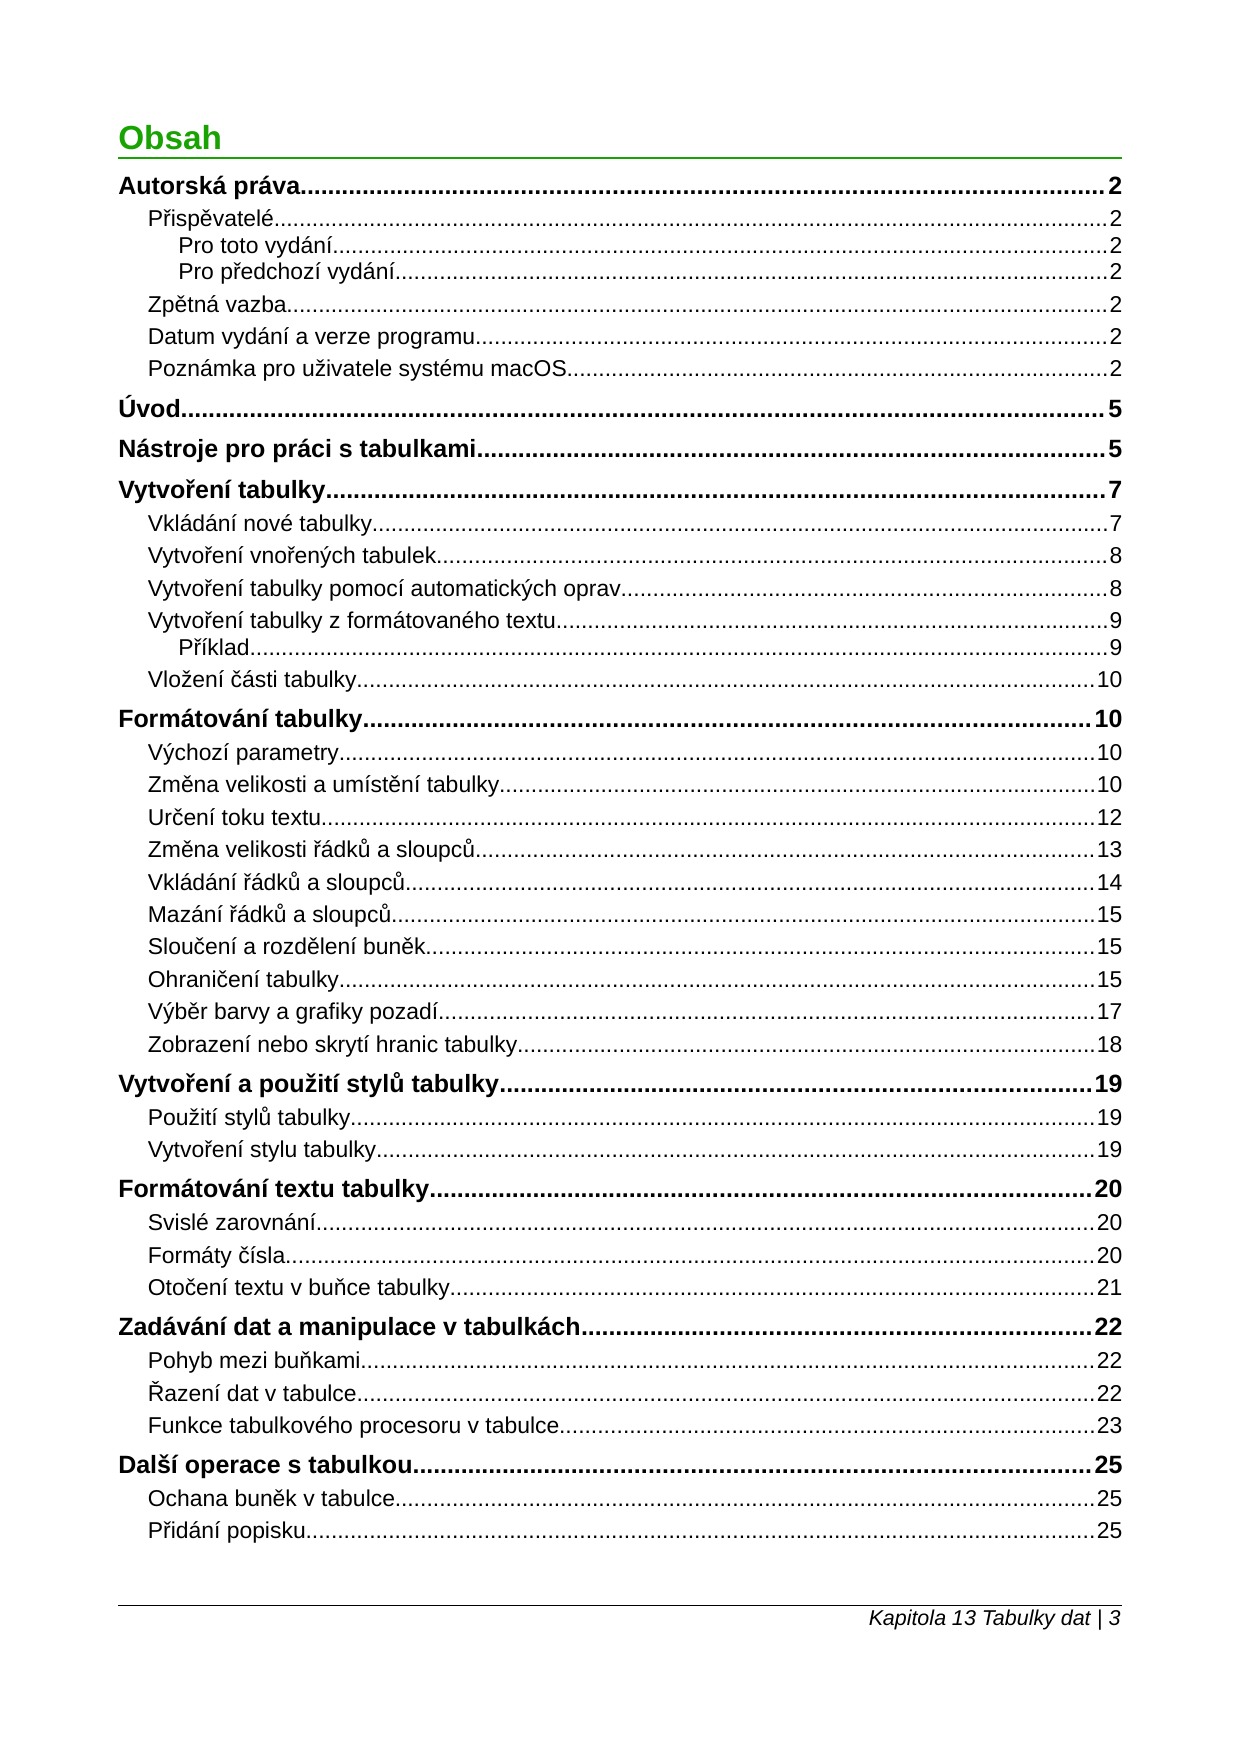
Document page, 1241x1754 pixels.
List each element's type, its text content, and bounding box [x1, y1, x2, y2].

text Pohyb mezi buňkami 22 [148, 1347, 1122, 1373]
text Datum vydání a verze programu 2 [148, 323, 1122, 349]
text Pro předchozí vydání 2 [178, 258, 1122, 284]
text Další operace s tabulkou 25 [118, 1450, 1122, 1479]
text Sloučení a rozdělení buněk 15 [148, 933, 1122, 960]
text Vkládání řádků a sloupců 14 [148, 868, 1122, 895]
text Mazání řádků a sloupců 15 [148, 901, 1122, 927]
subtitle Obsah [118, 118, 1122, 157]
text Poznámka pro uživatele systému macOS 2 [148, 355, 1122, 382]
text Autorská práva 2 [118, 171, 1122, 199]
text Výběr barvy a grafiky pozadí 17 [148, 998, 1122, 1024]
text Výchozí parametry 10 [148, 739, 1122, 765]
text Zadávání dat a manipulace v tabulkách 22 [118, 1312, 1122, 1341]
text Přidání popisku 25 [148, 1517, 1122, 1544]
text Zobrazení nebo skrytí hranic tabulky 18 [148, 1031, 1122, 1057]
text Vytvoření stylu tabulky 19 [148, 1136, 1122, 1162]
text Změna velikosti a umístění tabulky 10 [148, 771, 1122, 798]
text Pro toto vydání 2 [178, 232, 1122, 258]
text Nástroje pro práci s tabulkami 5 [118, 434, 1122, 463]
text Změna velikosti řádků a sloupců 13 [148, 836, 1122, 862]
text Určení toku textu 12 [148, 804, 1122, 830]
text Formáty čísla 20 [148, 1242, 1122, 1268]
text Ochana buněk v tabulce 25 [148, 1485, 1122, 1511]
text Vytvoření a použití stylů tabulky 19 [118, 1069, 1122, 1098]
text Funkce tabulkového procesoru v tabulce 23 [148, 1412, 1122, 1438]
text Vytvoření tabulky 7 [118, 475, 1122, 504]
text Použití stylů tabulky 19 [148, 1104, 1122, 1130]
text Vytvoření tabulky pomocí automatických oprav 8 [148, 575, 1122, 601]
text Formátování tabulky 10 [118, 704, 1122, 733]
text Vkládání nové tabulky 7 [148, 510, 1122, 536]
text Formátování textu tabulky 20 [118, 1174, 1122, 1203]
text Řazení dat v tabulce 22 [148, 1379, 1122, 1406]
text Otočení textu v buňce tabulky 21 [148, 1274, 1122, 1300]
text Vytvoření tabulky z formátovaného textu 9 [148, 607, 1122, 633]
text Příklad 9 [178, 633, 1122, 660]
text Přispěvatelé 2 [148, 205, 1122, 232]
text Svislé zarovnání 20 [148, 1209, 1122, 1236]
text Vložení části tabulky 10 [148, 666, 1122, 692]
text Úvod 5 [118, 394, 1122, 422]
text Zpětná vazba 2 [148, 291, 1122, 317]
text Ohraničení tabulky 15 [148, 966, 1122, 992]
text Vytvoření vnořených tabulek 8 [148, 542, 1122, 569]
